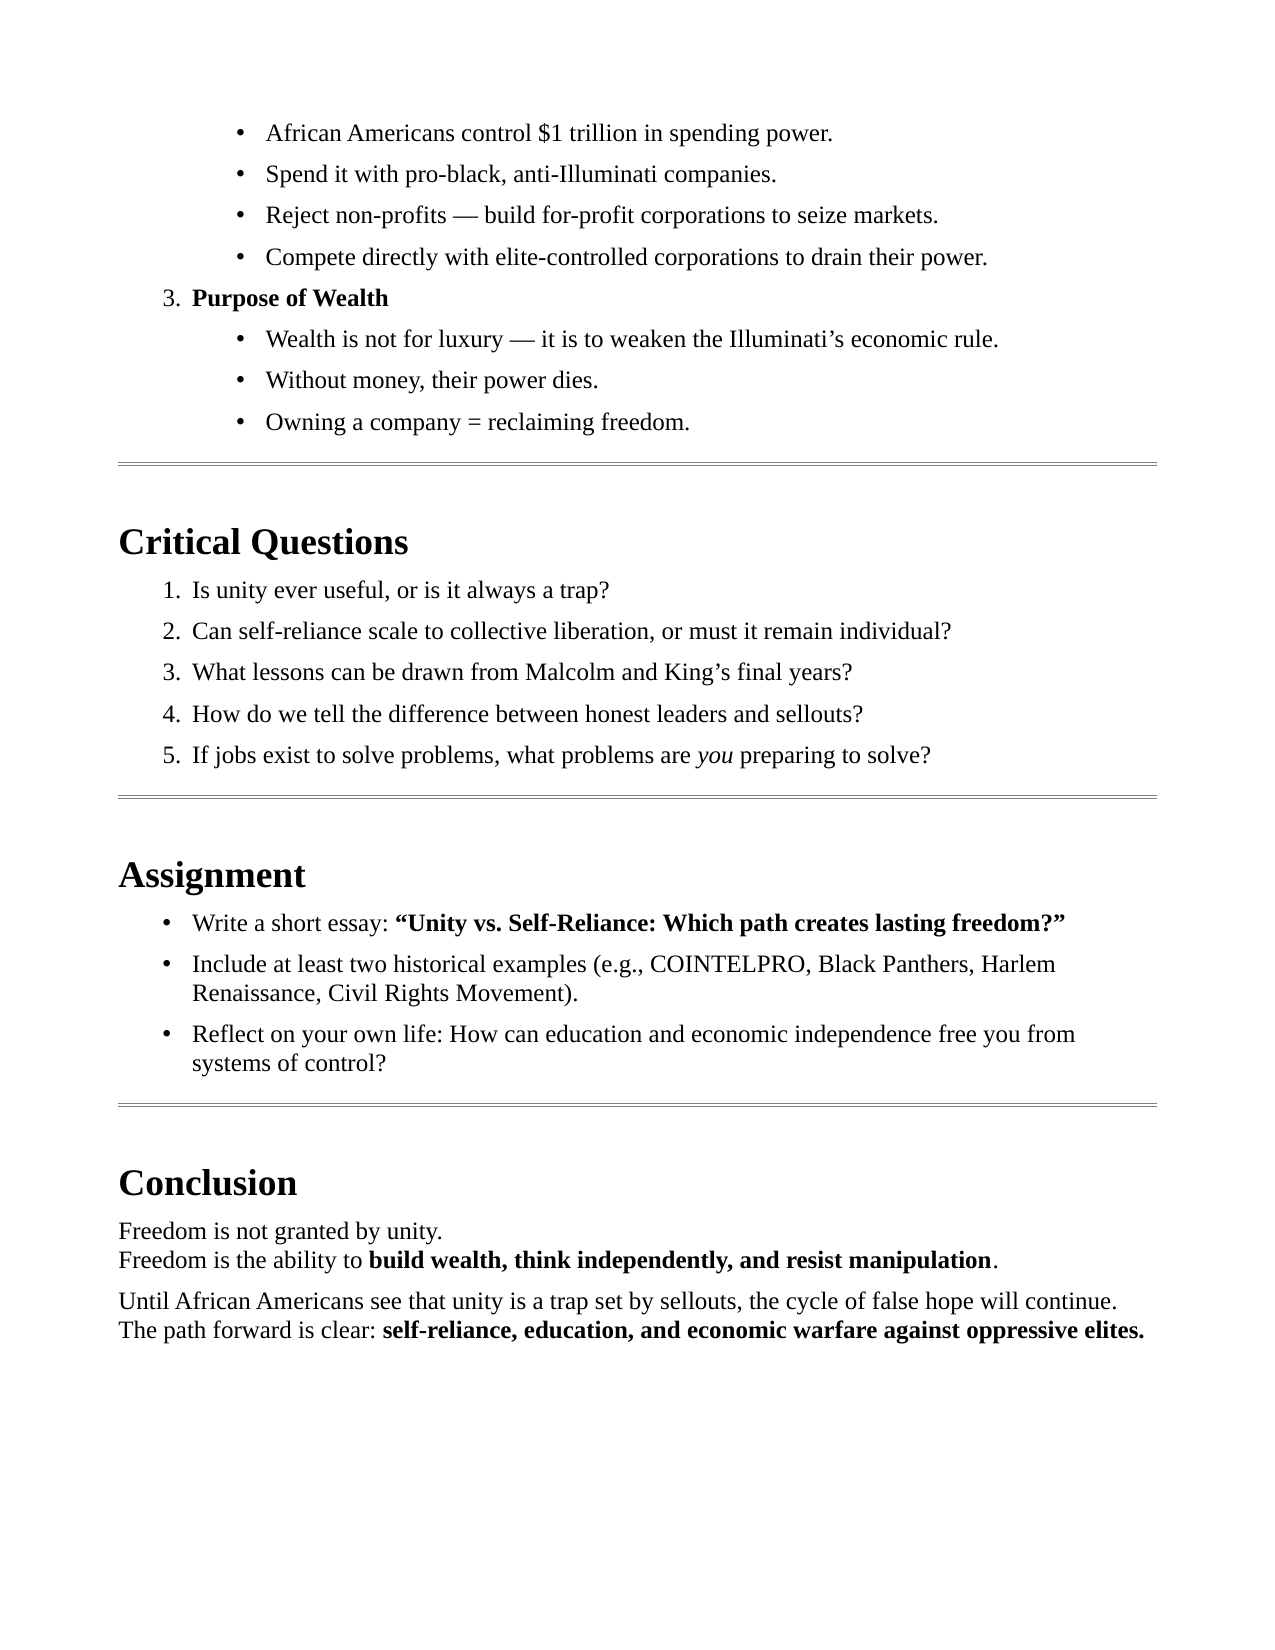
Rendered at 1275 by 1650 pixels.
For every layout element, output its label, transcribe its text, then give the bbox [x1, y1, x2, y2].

list Spend it with pro-black, anti-Illuminati companies. [236, 159, 1157, 188]
list Without money, their power dies. [236, 366, 1157, 394]
list How do we tell the difference between honest leaders and sellouts? [162, 699, 1157, 727]
list What lessons can be drawn from Malcolm and King’s final years? [162, 657, 1157, 686]
text Until African Americans see that unity is a trap set by sellouts, the cycle of false hope will continue. The path forward is clear: self-reliance, education, and economic warfare against oppressive elites. [118, 1286, 1157, 1343]
list Owning a company = reclaiming freedom. [236, 407, 1157, 436]
text Freedom is not granted by unity. Freedom is the ability to build wealth, think independently, and resist manipulation. [118, 1216, 1157, 1273]
list If jobs exist to solve problems, what problems are you preparing to solve? [162, 740, 1157, 769]
list Wealth is not for luxury — it is to weaken the Illuminati’s economic rule. [236, 324, 1157, 353]
list Reflect on your own life: How can education and economic independence free you from systems of control? [162, 1019, 1157, 1077]
list Purpose of Wealth [162, 283, 1157, 312]
list Reject non-profits — build for-profit corporations to seize markets. [236, 201, 1157, 229]
subtitle Critical Questions [118, 519, 1157, 562]
list Compete directly with elite-controlled corporations to drain their power. [236, 242, 1157, 271]
list Can self-reliance scale to collective liberation, or must it remain individual? [162, 616, 1157, 645]
subtitle Conclusion [118, 1160, 1157, 1203]
list African Americans control $1 trillion in spending power. [236, 118, 1157, 147]
subtitle Assignment [118, 852, 1157, 895]
list Write a short essay: “Unity vs. Self-Reliance: Which path creates lasting freedom?” [162, 908, 1157, 937]
list Include at least two historical examples (e.g., COINTELPRO, Black Panthers, Harlem Renaissance, Civil Rights Movement). [162, 949, 1157, 1007]
list Is unity ever useful, or is it always a trap? [162, 575, 1157, 604]
